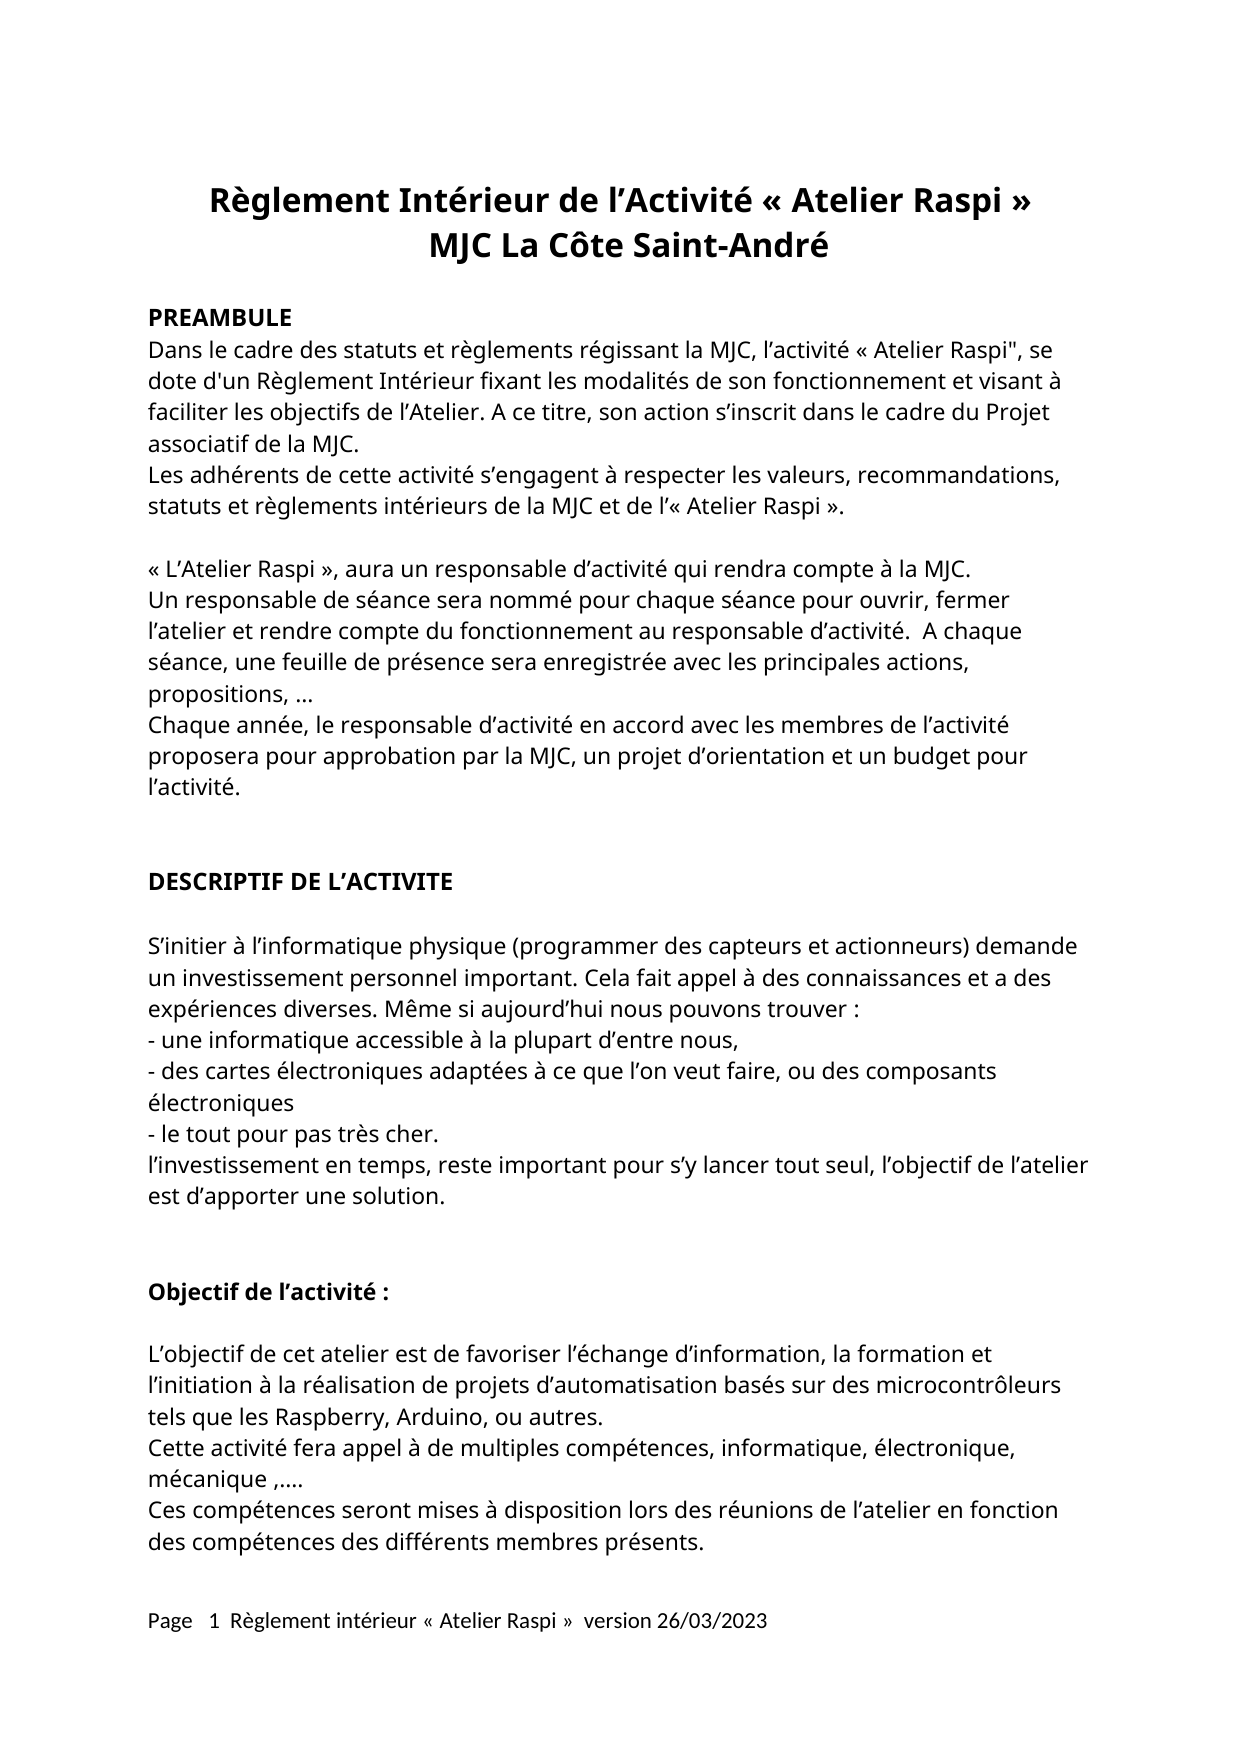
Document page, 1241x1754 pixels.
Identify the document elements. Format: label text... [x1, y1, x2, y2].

text Règlement Intérieur de l’Activité « Atelier Raspi » [148, 176, 1093, 222]
text MJC La Côte Saint-André [148, 222, 1093, 267]
text « L’Atelier Raspi », aura un responsable d’activité qui rendra compte à la MJC. [148, 553, 1093, 584]
text Un responsable de séance sera nommé pour chaque séance pour ouvrir, fermer l’atelier et rendre compte du fonctionnement au responsable d’activité. A chaque séance, une feuille de présence sera enregistrée avec les principales actions, propositions, … [148, 584, 1093, 709]
text - une informatique accessible à la plupart d’entre nous, [148, 1024, 1093, 1055]
text S’initier à l’informatique physique (programmer des capteurs et actionneurs) demande un investissement personnel important. Cela fait appel à des connaissances et a des expériences diverses. Même si aujourd’hui nous pouvons trouver : [148, 930, 1093, 1024]
text - des cartes électroniques adaptées à ce que l’on veut faire, ou des composants électroniques [148, 1055, 1093, 1118]
text L’objectif de cet atelier est de favoriser l’échange d’information, la formation et l’initiation à la réalisation de projets d’automatisation basés sur des microcontrôleurs tels que les Raspberry, Arduino, ou autres. [148, 1338, 1093, 1432]
text PREAMBULE [148, 301, 1093, 334]
text Les adhérents de cette activité s’engagent à respecter les valeurs, recommandations, statuts et règlements intérieurs de la MJC et de l’« Atelier Raspi ». [148, 459, 1093, 521]
text Ces compétences seront mises à disposition lors des réunions de l’atelier en fonction des compétences des différents membres présents. [148, 1494, 1093, 1557]
text - le tout pour pas très cher. [148, 1118, 1093, 1149]
text Dans le cadre des statuts et règlements régissant la MJC, l’activité « Atelier Raspi", se dote d'un Règlement Intérieur fixant les modalités de son fonctionnement et visant à faciliter les objectifs de l’Atelier. A ce titre, son action s’inscrit dans le cadre du Projet associatif de la MJC. [148, 334, 1093, 459]
text l’investissement en temps, reste important pour s’y lancer tout seul, l’objectif de l’atelier est d’apporter une solution. [148, 1149, 1093, 1212]
text Objectif de l’activité : [148, 1275, 1093, 1307]
text DESCRIPTIF DE L’ACTIVITE [148, 865, 1093, 898]
text Chaque année, le responsable d’activité en accord avec les membres de l’activité proposera pour approbation par la MJC, un projet d’orientation et un budget pour l’activité. [148, 709, 1093, 803]
text Cette activité fera appel à de multiples compétences, informatique, électronique, mécanique ,…. [148, 1432, 1093, 1494]
